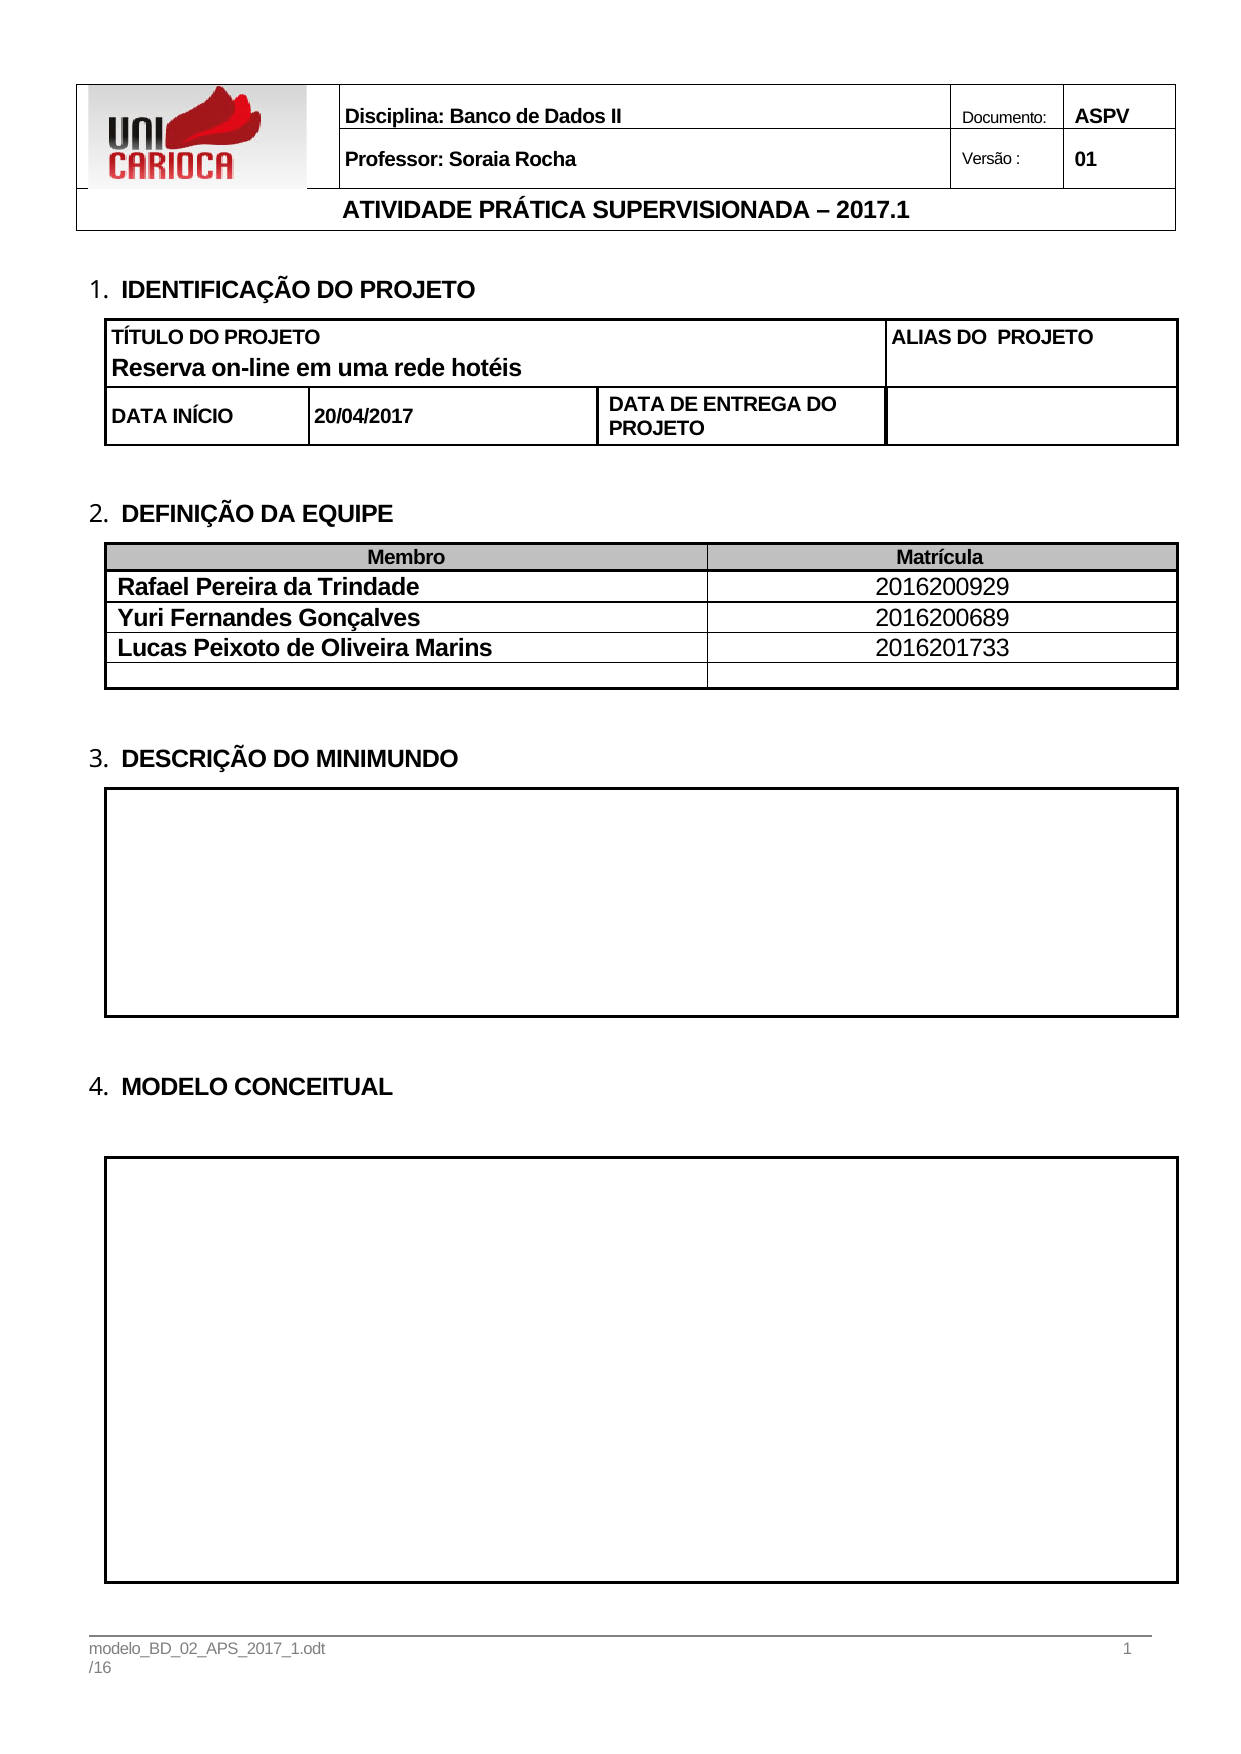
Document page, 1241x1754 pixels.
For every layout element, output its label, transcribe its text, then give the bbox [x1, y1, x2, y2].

table_header ALIAS DO PROJETO [887, 321, 1176, 386]
subtitle DESCRIÇÃO DO MINIMUNDO [89, 740, 1152, 774]
table_cell DATA INÍCIO [107, 388, 308, 444]
table_cell Rafael Pereira da Trindade [107, 572, 707, 601]
table_cell [708, 663, 1176, 687]
table_cell 20/04/2017 [310, 388, 596, 444]
table_cell [888, 388, 1176, 444]
table_cell [107, 663, 707, 687]
table_cell Yuri Fernandes Gonçalves [107, 603, 707, 631]
table_header Membro [107, 545, 707, 569]
table_header [107, 1159, 1176, 1581]
subtitle IDENTIFICAÇÃO DO PROJETO [89, 271, 1152, 305]
table_cell DATA DE ENTREGA DO PROJETO [599, 388, 884, 444]
picture [88, 85, 307, 189]
table_header [107, 790, 1176, 1015]
subtitle MODELO CONCEITUAL [89, 1068, 1152, 1102]
table_cell 2016200929 [708, 572, 1176, 601]
table_header Matrícula [708, 545, 1176, 569]
table_cell Lucas Peixoto de Oliveira Marins [107, 633, 707, 662]
subtitle DEFINIÇÃO DA EQUIPE [89, 496, 1152, 529]
table_cell 2016201733 [708, 633, 1176, 662]
table_cell 2016200689 [708, 603, 1176, 631]
table_header TÍTULO DO PROJETO Reserva on-line em uma rede hotéis [107, 321, 885, 386]
